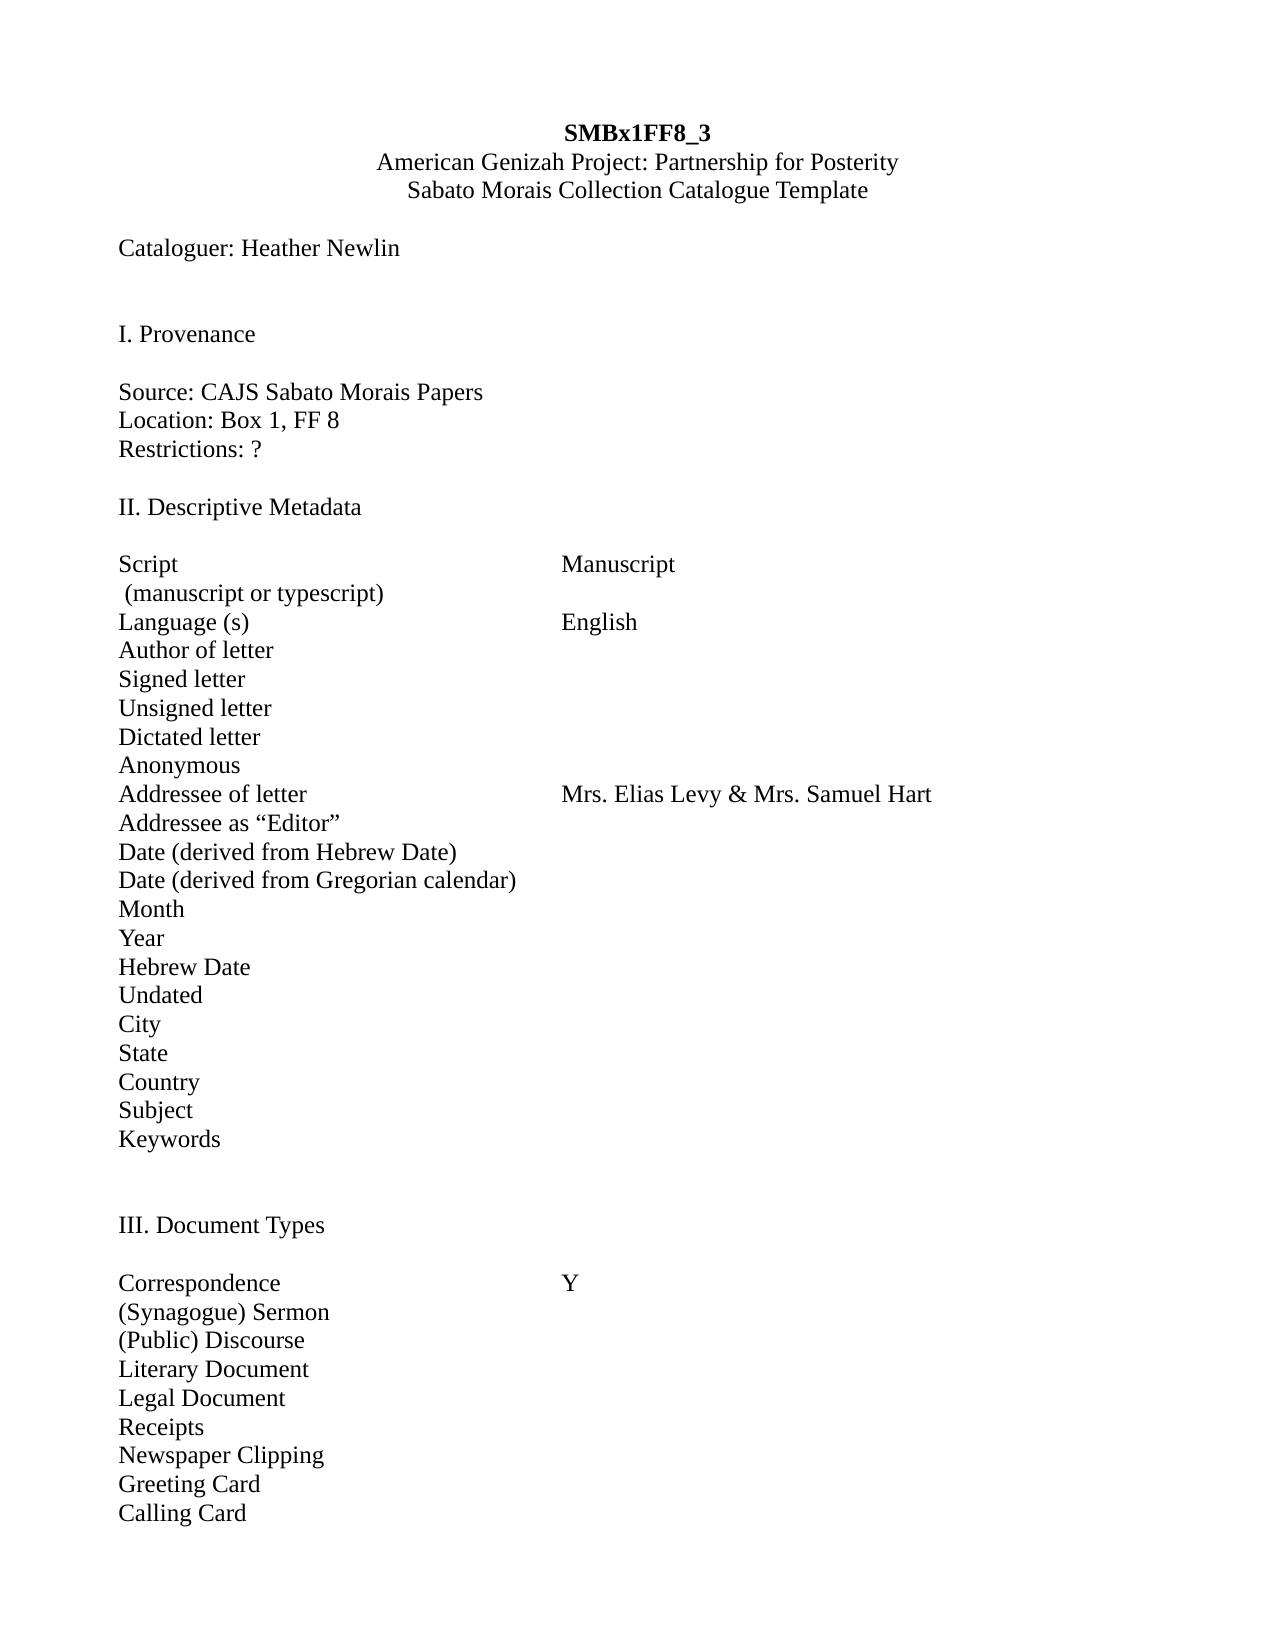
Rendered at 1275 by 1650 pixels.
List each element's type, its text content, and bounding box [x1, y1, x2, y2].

text Script Manuscript [118, 549, 1157, 578]
text Unsigned letter [118, 693, 1157, 722]
text Restrictions: ? [118, 434, 1157, 463]
text Addressee of letter Mrs. Elias Levy & Mrs. Samuel Hart [118, 779, 1157, 808]
text Author of letter [118, 636, 1157, 664]
text SMBx1FF8_3 [118, 118, 1157, 147]
text Literary Document [118, 1354, 1157, 1383]
text Correspondence Y [118, 1268, 1157, 1297]
text I. Provenance [118, 319, 1157, 348]
text Undated [118, 981, 1157, 1009]
text Location: Box 1, FF 8 [118, 406, 1157, 434]
text (Public) Discourse [118, 1326, 1157, 1354]
text Date (derived from Hebrew Date) [118, 837, 1157, 866]
text American Genizah Project: Partnership for Posterity [118, 147, 1157, 176]
text City [118, 1009, 1157, 1038]
text Month [118, 894, 1157, 923]
text (manuscript or typescript) [118, 578, 1157, 607]
text Country [118, 1067, 1157, 1096]
text Legal Document [118, 1383, 1157, 1412]
text Sabato Morais Collection Catalogue Template [118, 176, 1157, 204]
text Source: CAJS Sabato Morais Papers [118, 377, 1157, 406]
text Keywords [118, 1124, 1157, 1153]
text Newspaper Clipping [118, 1441, 1157, 1469]
text Addressee as “Editor” [118, 808, 1157, 837]
text Calling Card [118, 1498, 1157, 1527]
text Year [118, 923, 1157, 952]
text Language (s) English [118, 607, 1157, 636]
text Date (derived from Gregorian calendar) [118, 866, 1157, 894]
text (Synagogue) Sermon [118, 1297, 1157, 1326]
text Receipts [118, 1412, 1157, 1441]
text Subject [118, 1096, 1157, 1124]
text Dictated letter [118, 722, 1157, 751]
text II. Descriptive Metadata [118, 492, 1157, 521]
text III. Document Types [118, 1211, 1157, 1239]
text Signed letter [118, 664, 1157, 693]
text Greeting Card [118, 1469, 1157, 1498]
text Anonymous [118, 751, 1157, 779]
text State [118, 1038, 1157, 1067]
text Hebrew Date [118, 952, 1157, 981]
text Cataloguer: Heather Newlin [118, 233, 1157, 262]
